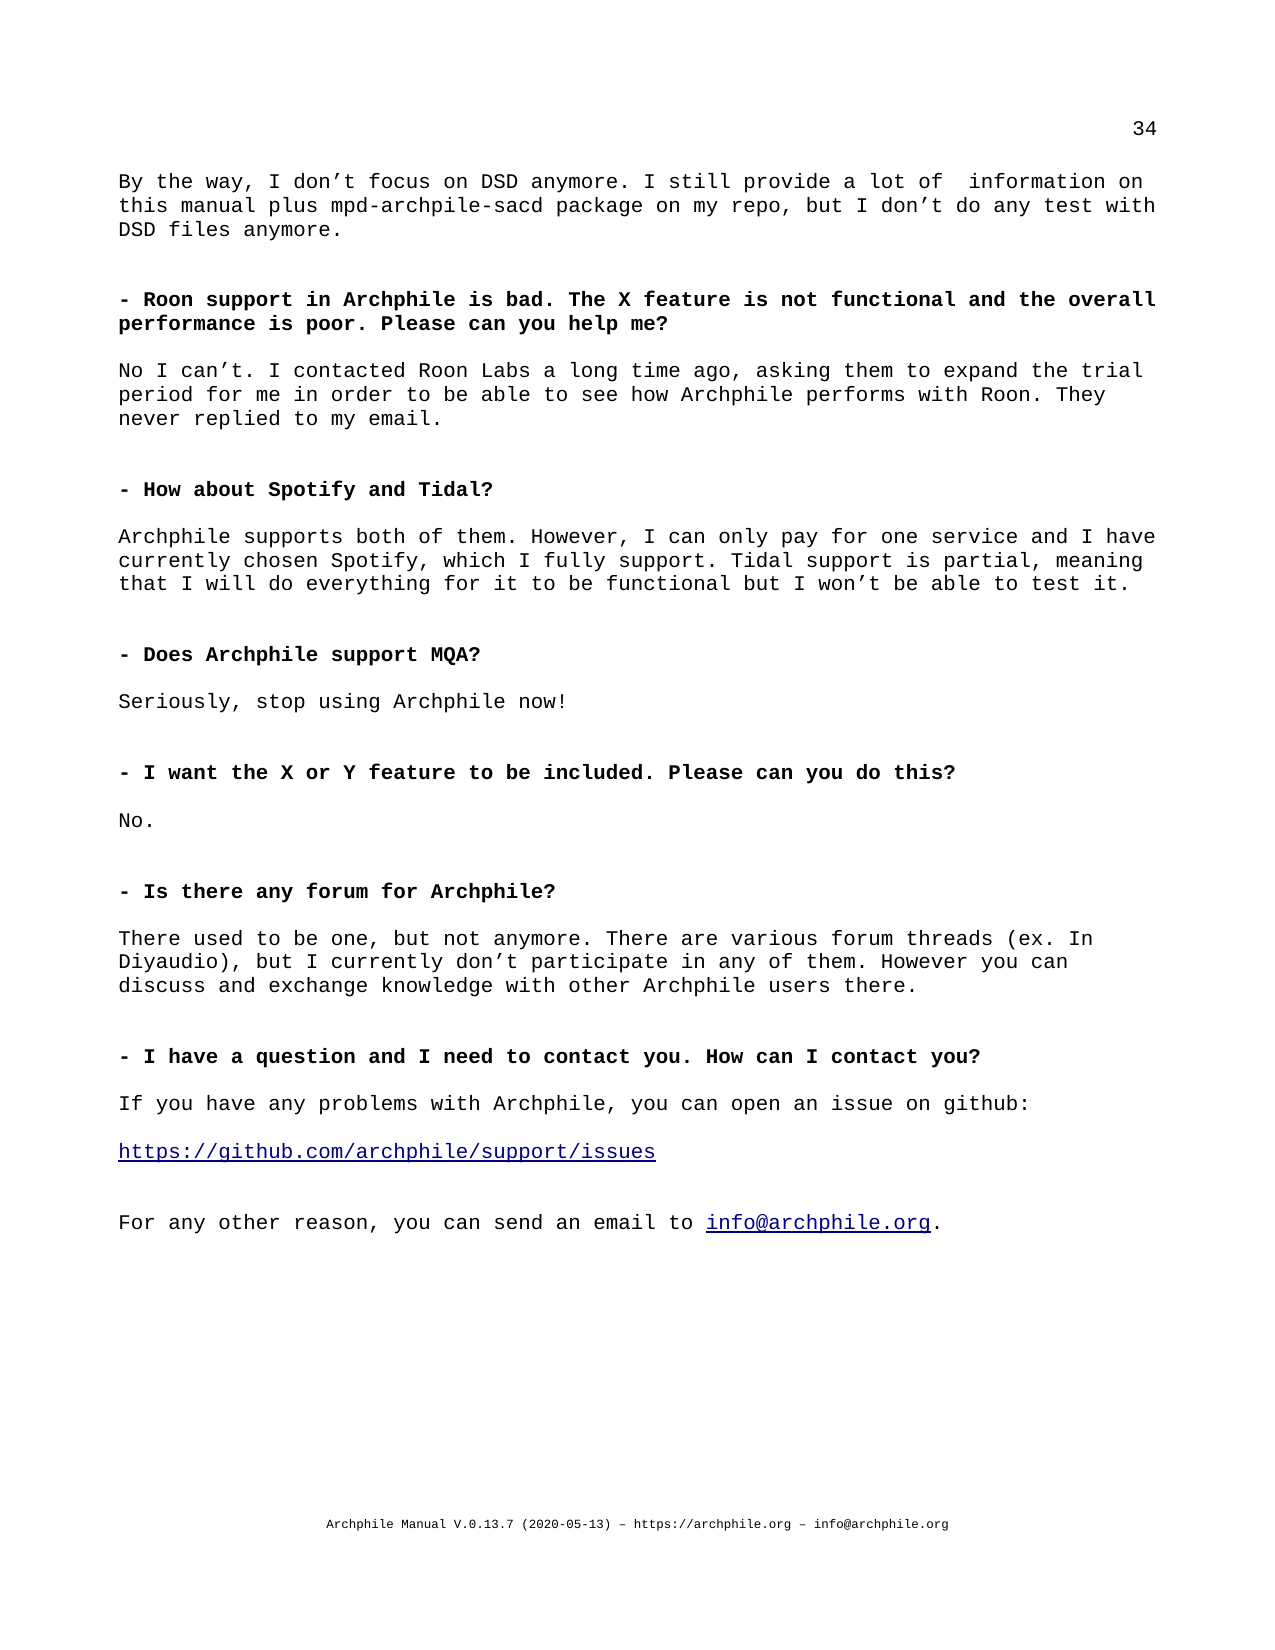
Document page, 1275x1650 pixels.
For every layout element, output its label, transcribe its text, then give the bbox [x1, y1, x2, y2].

text By the way, I don’t focus on DSD anymore. I still provide a lot of information on this manual plus mpd-archpile-sacd package on my repo, but I don’t do any test with DSD files anymore. [118, 171, 1157, 242]
text - I have a question and I need to contact you. How can I contact you? [118, 1046, 1157, 1070]
text - Does Archphile support MQA? [118, 644, 1157, 668]
text - How about Spotify and Tidal? [118, 479, 1157, 502]
text - Roon support in Archphile is bad. The X feature is not functional and the overall performance is poor. Please can you help me? [118, 289, 1157, 337]
text https://github.com/archphile/support/issues [118, 1141, 1157, 1164]
text No I can’t. I contacted Roon Labs a long time ago, asking them to expand the trial period for me in order to be able to see how Archphile performs with Roon. They never replied to my email. [118, 360, 1157, 431]
text For any other reason, you can send an email to info@archphile.org. [118, 1212, 1157, 1235]
text - Is there any forum for Archphile? [118, 881, 1157, 904]
text No. [118, 810, 1157, 833]
text There used to be one, but not anymore. There are various forum threads (ex. In Diyaudio), but I currently don’t participate in any of them. However you can discuss and exchange knowledge with other Archphile users there. [118, 928, 1157, 999]
text If you have any problems with Archphile, you can open an issue on github: [118, 1093, 1157, 1117]
text Archphile supports both of them. However, I can only pay for one service and I have currently chosen Spotify, which I fully support. Tidal support is partial, meaning that I will do everything for it to be functional but I won’t be able to test it. [118, 526, 1157, 597]
text - I want the X or Y feature to be included. Please can you do this? [118, 762, 1157, 786]
text Seriously, stop using Archphile now! [118, 691, 1157, 715]
